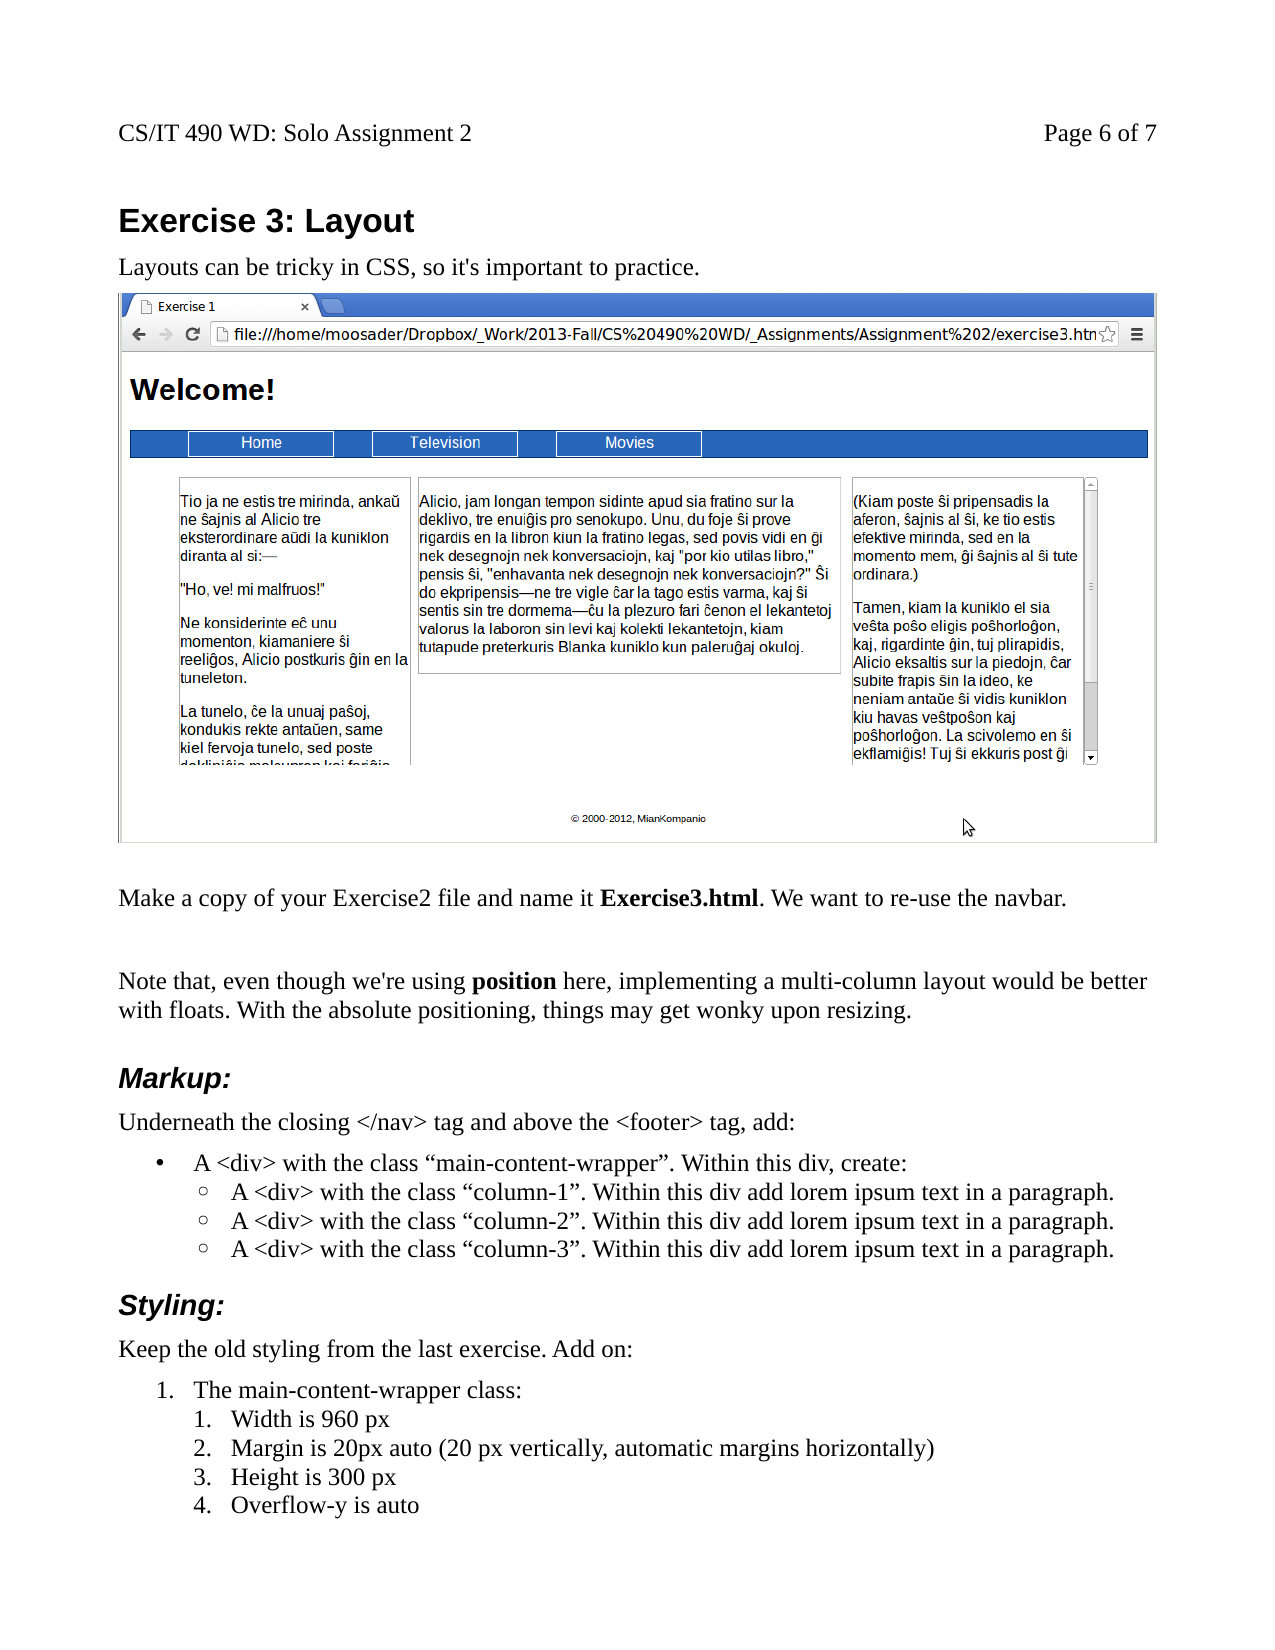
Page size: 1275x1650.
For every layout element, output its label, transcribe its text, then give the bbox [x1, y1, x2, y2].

subtitle Markup: [118, 1061, 1157, 1094]
text Keep the old styling from the last exercise. Add on: [118, 1334, 1157, 1363]
text Underneath the closing </nav> tag and above the <footer> tag, add: [118, 1107, 1157, 1136]
list A <div> with the class “main-content-wrapper”. Within this div, create: [156, 1148, 1157, 1177]
list The main-content-wrapper class: [156, 1376, 1157, 1404]
subtitle Styling: [118, 1288, 1157, 1322]
list A <div> with the class “column-1”. Within this div add lorem ipsum text in a paragraph. [193, 1177, 1157, 1206]
text Layouts can be tricky in CSS, so it's important to practice. [118, 252, 1157, 281]
text Note that, even though we're using position here, implementing a multi-column layout would be better with floats. With the absolute positioning, things may get wonky upon resizing. [118, 966, 1157, 1023]
list A <div> with the class “column-3”. Within this div add lorem ipsum text in a paragraph. [193, 1234, 1157, 1263]
text Make a copy of your Exercise2 file and name it Exercise3.html. We want to re-use the navbar. [118, 883, 1157, 912]
subtitle Exercise 3: Layout [118, 201, 1157, 240]
list Height is 300 px [193, 1462, 1157, 1491]
picture [118, 293, 1157, 843]
list Overflow-y is auto [193, 1491, 1157, 1519]
list Width is 960 px [193, 1404, 1157, 1433]
list A <div> with the class “column-2”. Within this div add lorem ipsum text in a paragraph. [193, 1206, 1157, 1234]
list Margin is 20px auto (20 px vertically, automatic margins horizontally) [193, 1433, 1157, 1462]
